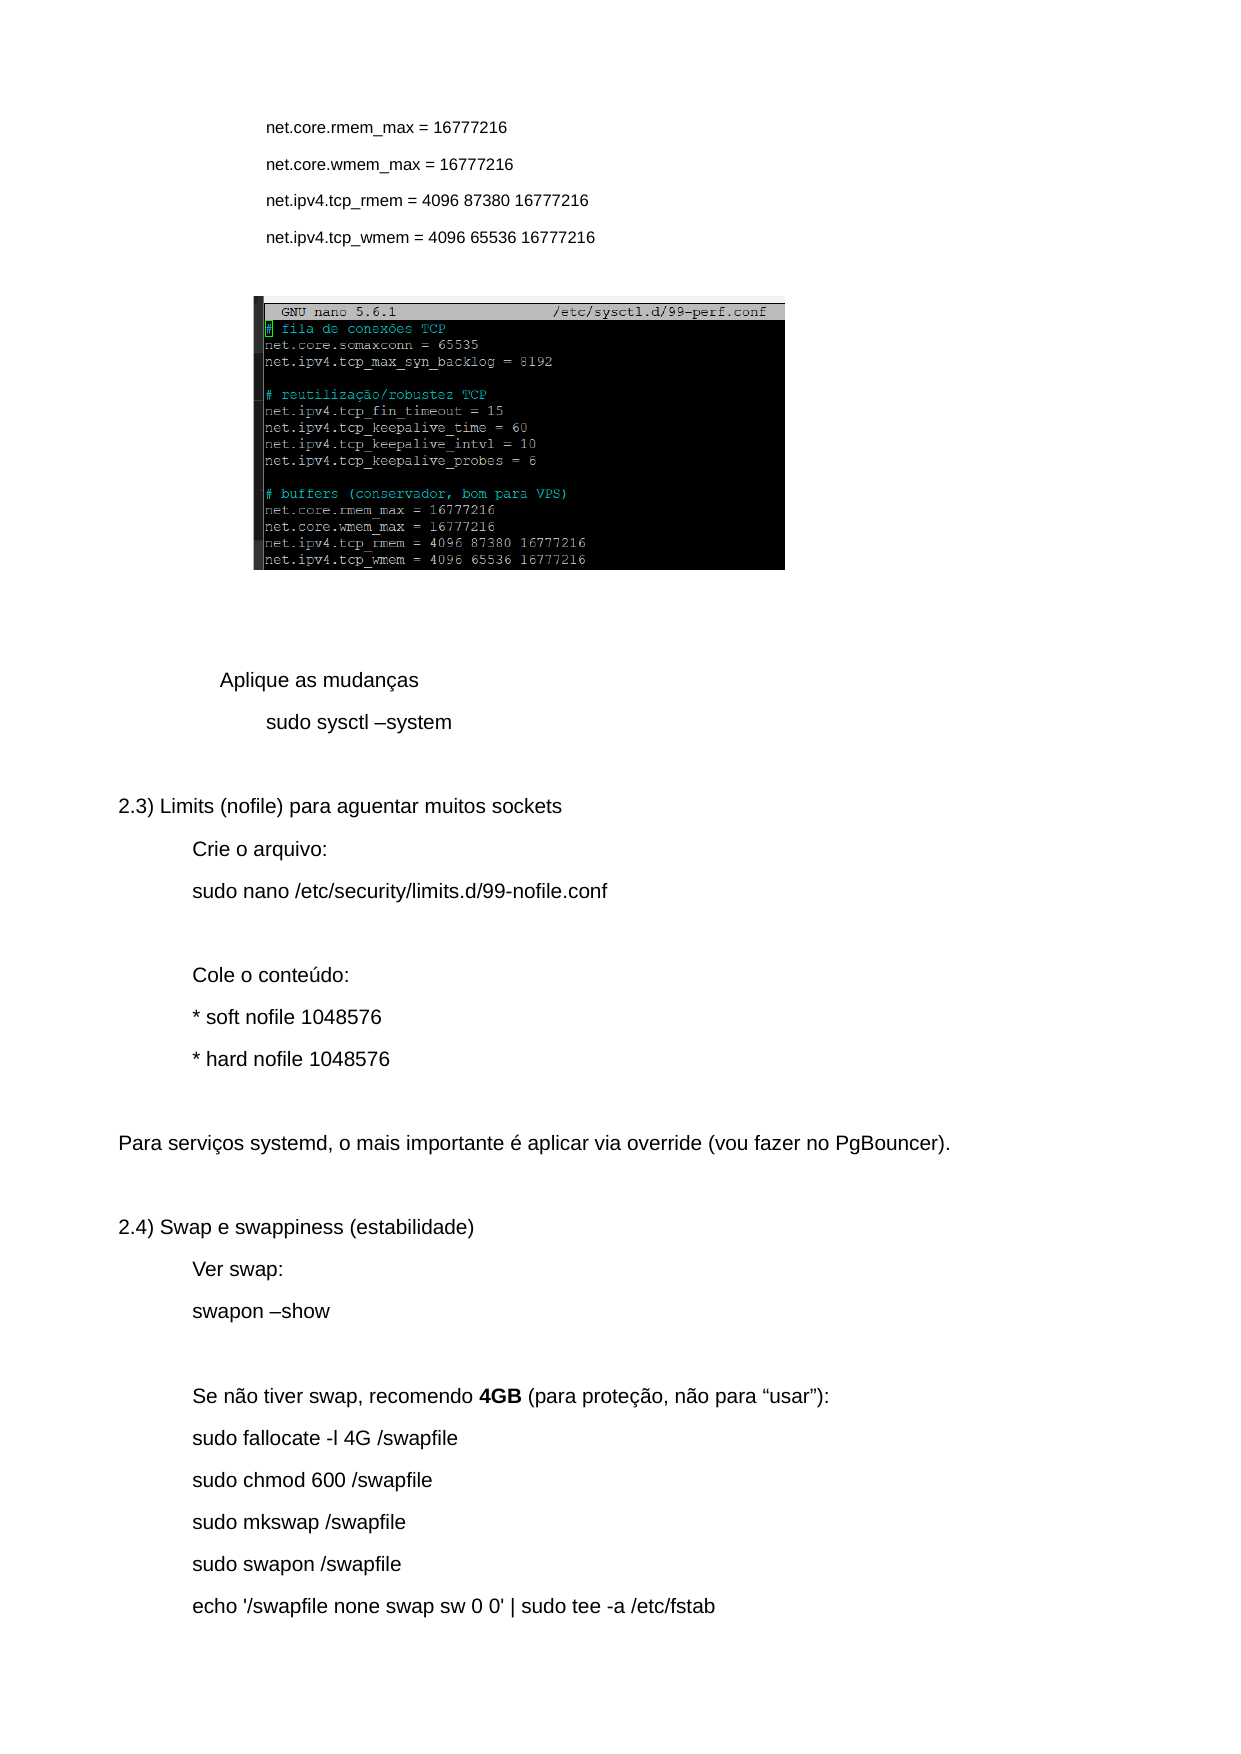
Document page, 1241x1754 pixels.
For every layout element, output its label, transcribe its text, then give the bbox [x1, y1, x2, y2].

picture [253, 296, 785, 570]
text Crie o arquivo: [192, 836, 1122, 860]
text sudo mkswap /swapfile [192, 1510, 1122, 1534]
text Se não tiver swap, recomendo 4GB (para proteção, não para “usar”): [192, 1383, 1122, 1407]
text echo '/swapfile none swap sw 0 0' | sudo tee -a /etc/fstab [192, 1594, 1122, 1618]
text 2.4) Swap e swappiness (estabilidade) [118, 1215, 1122, 1239]
text Aplique as mudanças [192, 668, 1122, 692]
text sudo sysctl –system [266, 710, 1122, 734]
text Para serviços systemd, o mais importante é aplicar via override (vou fazer no PgBouncer). [118, 1131, 1122, 1155]
text * soft nofile 1048576 [192, 1005, 1122, 1029]
text sudo fallocate -l 4G /swapfile [192, 1426, 1122, 1449]
text net.core.wmem_max = 16777216 [266, 155, 1122, 174]
text sudo nano /etc/security/limits.d/99-nofile.conf [192, 878, 1122, 902]
text Ver swap: [192, 1257, 1122, 1281]
text net.ipv4.tcp_rmem = 4096 87380 16777216 [266, 191, 1122, 210]
text sudo chmod 600 /swapfile [192, 1468, 1122, 1492]
text 2.3) Limits (nofile) para aguentar muitos sockets [118, 794, 1122, 818]
text Cole o conteúdo: [192, 963, 1122, 987]
text swapon –show [192, 1299, 1122, 1323]
text net.ipv4.tcp_wmem = 4096 65536 16777216 [266, 228, 1122, 247]
text * hard nofile 1048576 [192, 1047, 1122, 1071]
text sudo swapon /swapfile [192, 1552, 1122, 1576]
text net.core.rmem_max = 16777216 [266, 118, 1122, 137]
